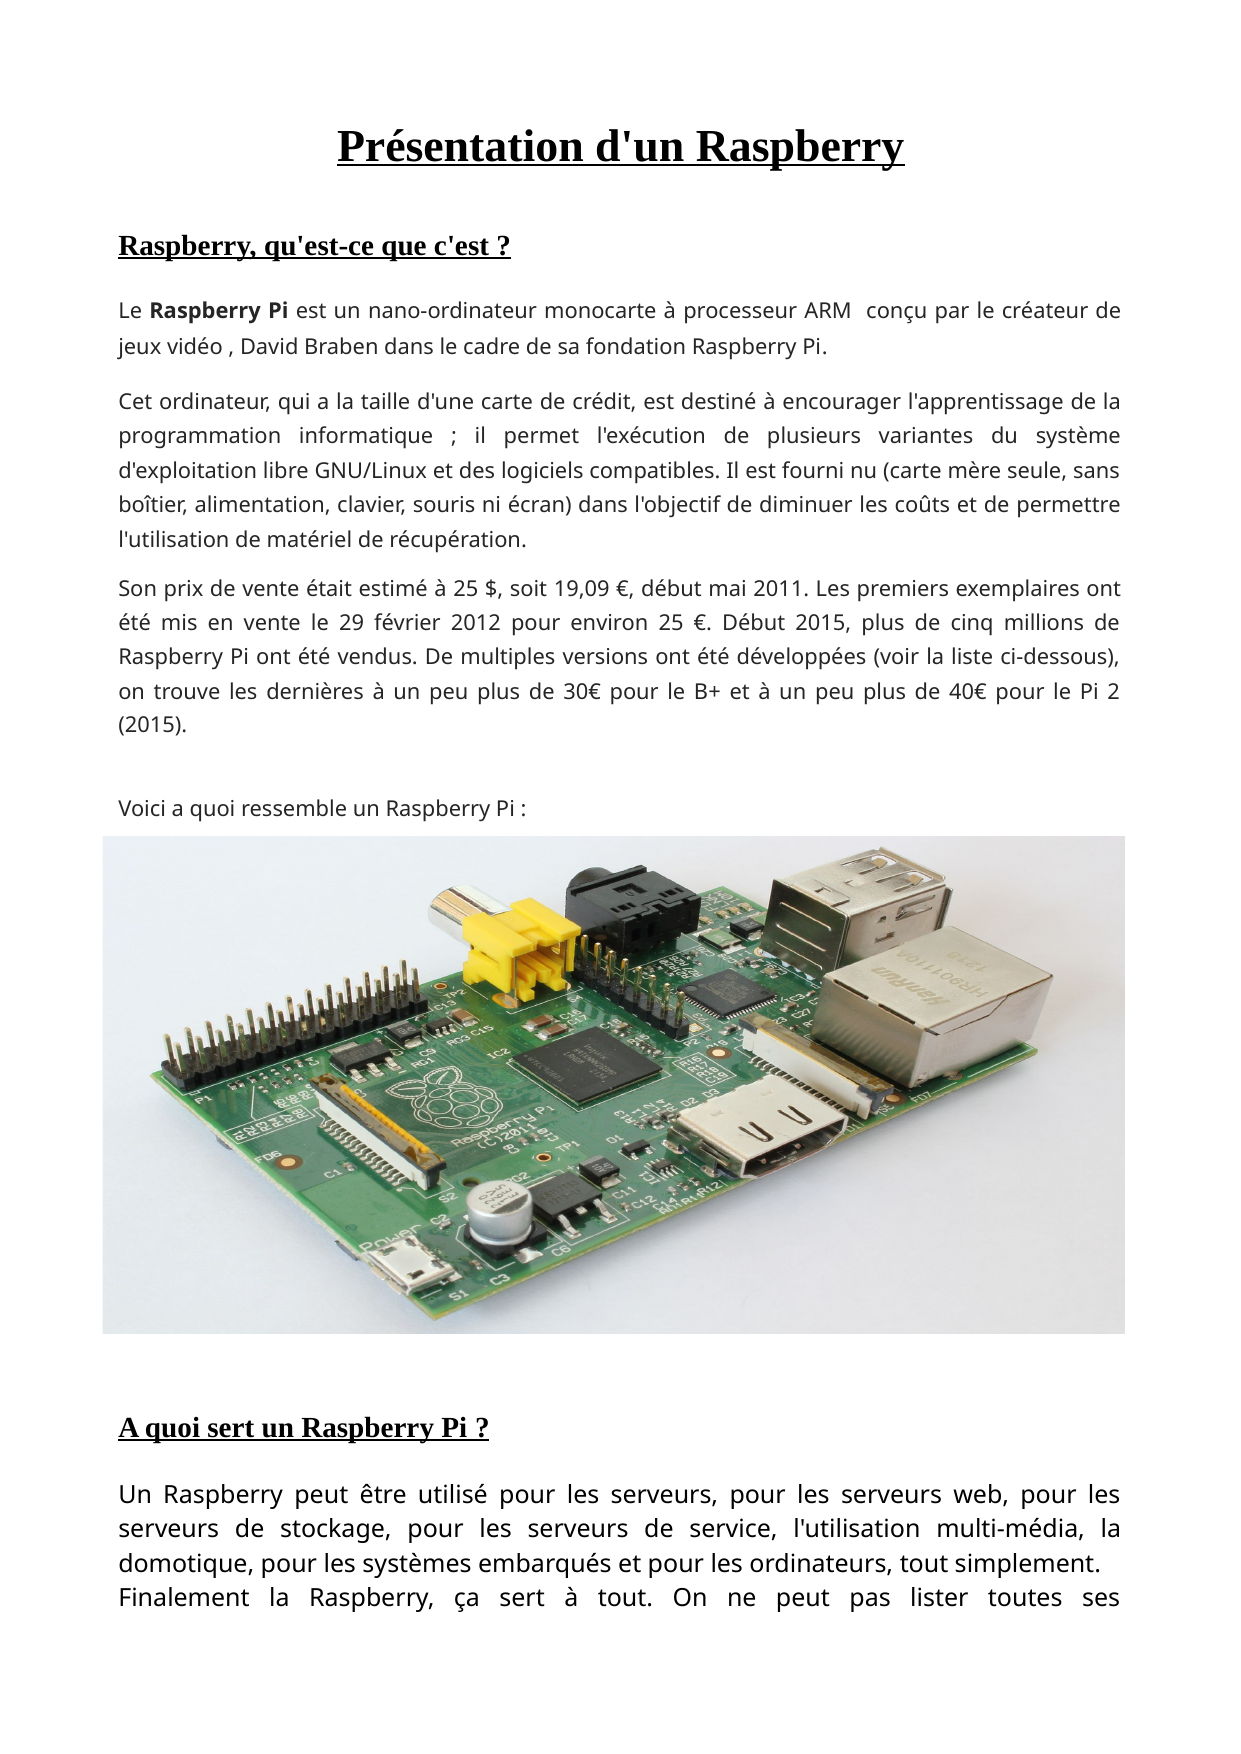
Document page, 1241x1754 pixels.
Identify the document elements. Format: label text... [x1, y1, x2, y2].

text Un Raspberry peut être utilisé pour les serveurs, pour les serveurs web, pour les serveurs de stockage, pour les serveurs de service, l'utilisation multi-média, la domotique, pour les systèmes embarqués et pour les ordinateurs, tout simplement. [118, 1477, 1122, 1579]
picture [102, 836, 1125, 1334]
text Le Raspberry Pi est un nano-ordinateur monocarte à processeur ARM conçu par le créateur de jeux vidéo , David Braben dans le cadre de sa fondation Raspberry Pi. [118, 295, 1122, 361]
text Son prix de vente était estimé à 25 $, soit 19,09 €, début mai 2011. Les premiers exemplaires ont été mis en vente le 29 février 2012 pour environ 25 €. Début 2015, plus de cinq millions de Raspberry Pi ont été vendus. De multiples versions ont été développées (voir la liste ci-dessous), on trouve les dernières à un peu plus de 30€ pour le B+ et à un peu plus de 40€ pour le Pi 2 (2015). [118, 568, 1122, 740]
text Raspberry, qu'est-ce que c'est ? [118, 228, 1122, 262]
text Présentation d'un Raspberry [118, 118, 1122, 171]
text Finalement la Raspberry, ça sert à tout. On ne peut pas lister toutes ses [118, 1579, 1122, 1613]
text Voici a quoi ressemble un Raspberry Pi : [118, 789, 1122, 823]
text Cet ordinateur, qui a la taille d'une carte de crédit, est destiné à encourager l'apprentissage de la programmation informatique ; il permet l'exécution de plusieurs variantes du système d'exploitation libre GNU/Linux et des logiciels compatibles. Il est fourni nu (carte mère seule, sans boîtier, alimentation, clavier, souris ni écran) dans l'objectif de diminuer les coûts et de permettre l'utilisation de matériel de récupération. [118, 381, 1122, 553]
text A quoi sert un Raspberry Pi ? [118, 1410, 1122, 1443]
